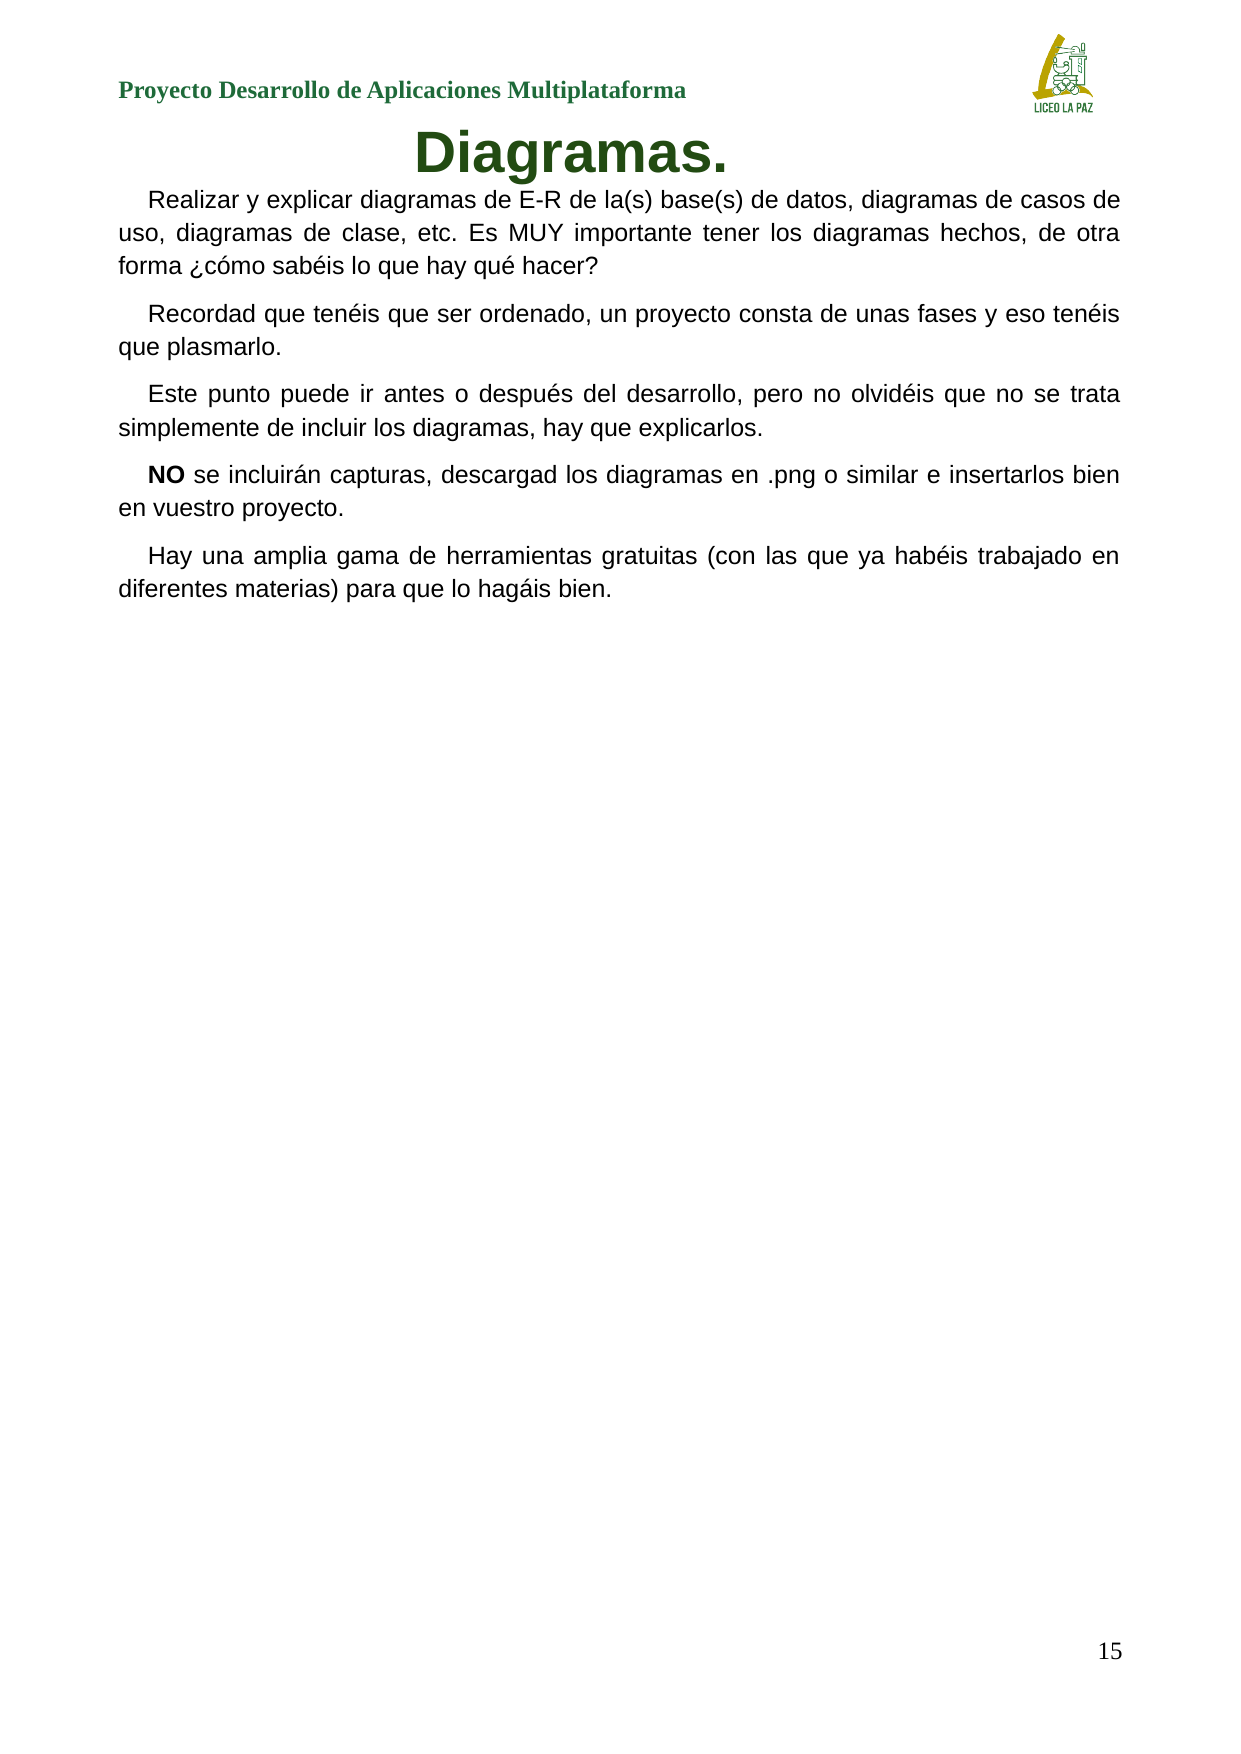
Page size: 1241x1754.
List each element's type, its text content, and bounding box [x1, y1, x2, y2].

text Recordad que tenéis que ser ordenado, un proyecto consta de unas fases y eso tenéis que plasmarlo. [118, 299, 1122, 361]
subtitle Diagramas. [118, 118, 1122, 185]
text NO se incluirán capturas, descargad los diagramas en .png o similar e insertarlos bien en vuestro proyecto. [118, 460, 1122, 522]
picture [1025, 26, 1100, 121]
text Realizar y explicar diagramas de E-R de la(s) base(s) de datos, diagramas de casos de uso, diagramas de clase, etc. Es MUY importante tener los diagramas hechos, de otra forma ¿cómo sabéis lo que hay qué hacer? [118, 185, 1122, 280]
text Hay una amplia gama de herramientas gratuitas (con las que ya habéis trabajado en diferentes materias) para que lo hagáis bien. [118, 541, 1122, 602]
text Este punto puede ir antes o después del desarrollo, pero no olvidéis que no se trata simplemente de incluir los diagramas, hay que explicarlos. [118, 379, 1122, 441]
